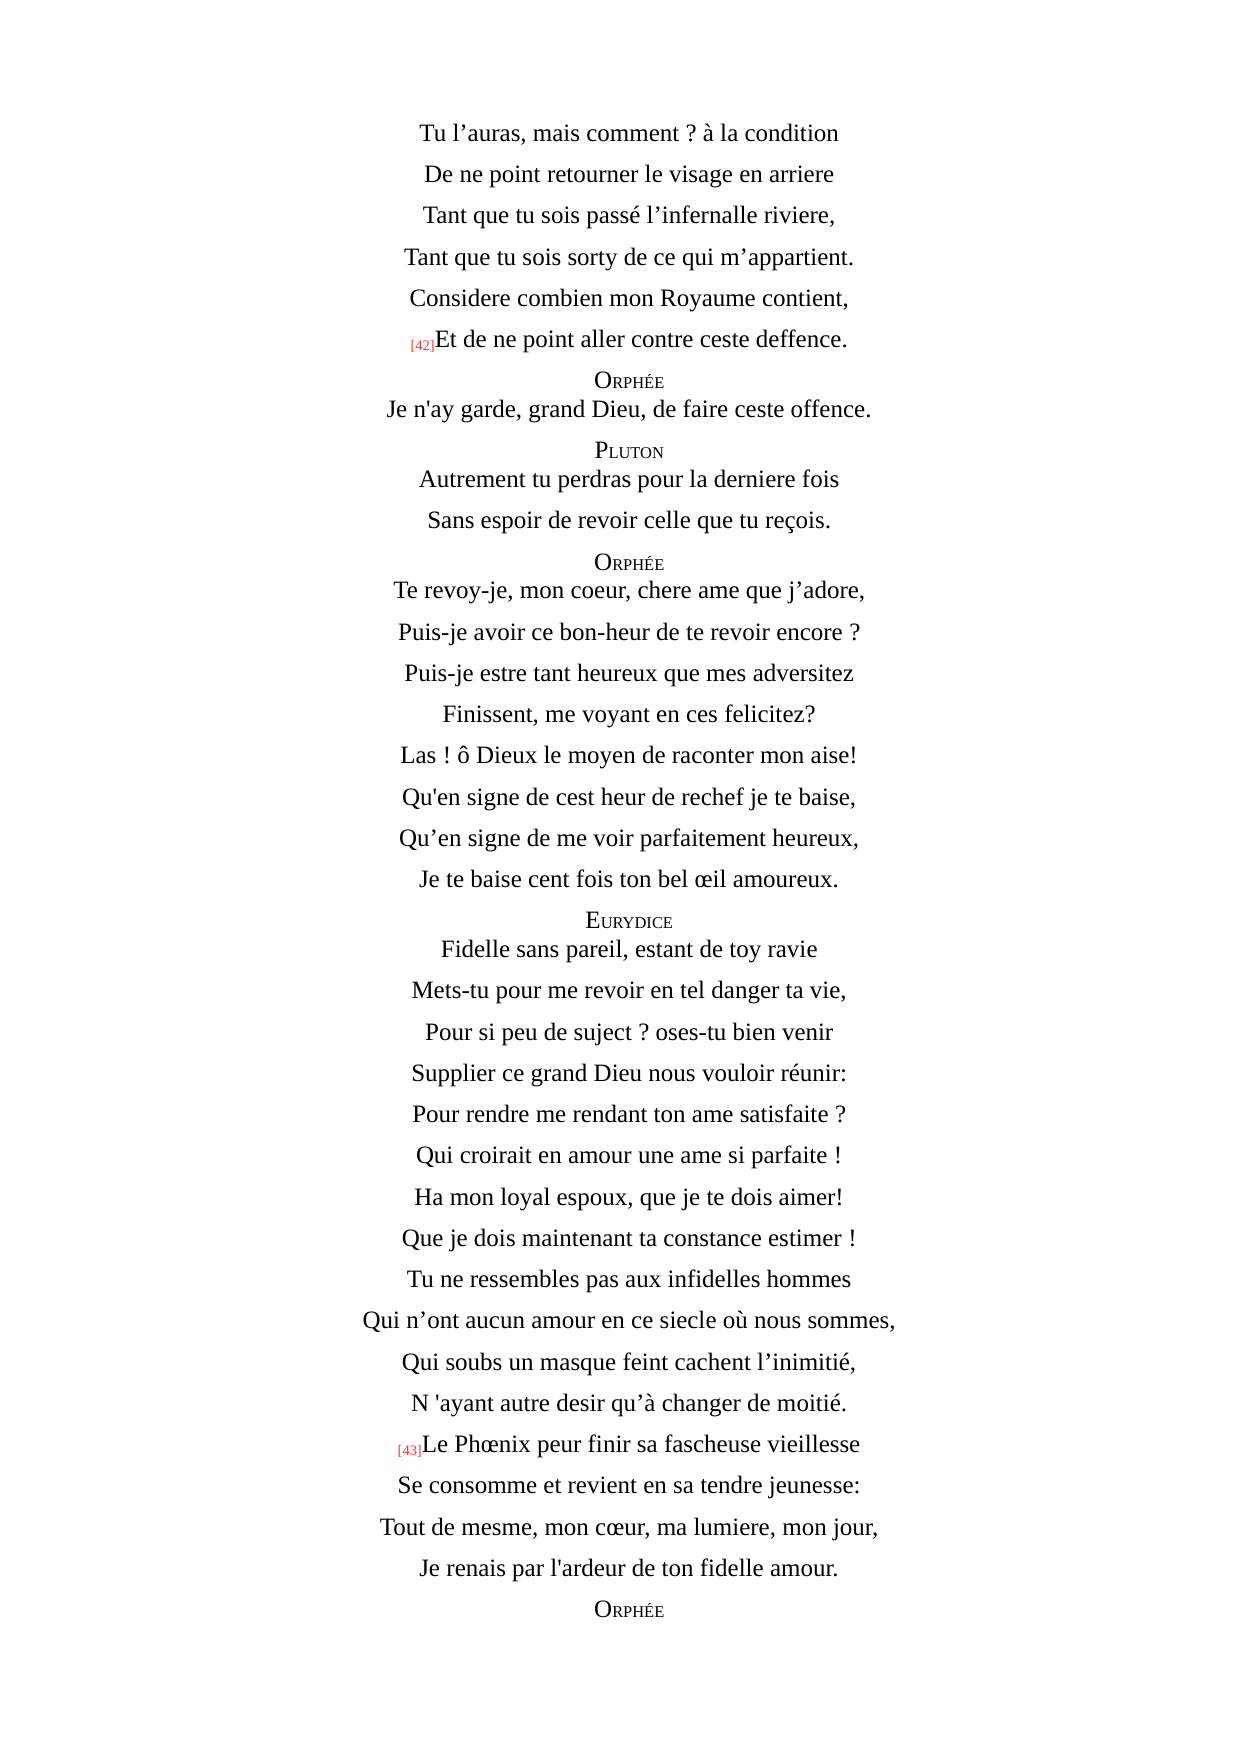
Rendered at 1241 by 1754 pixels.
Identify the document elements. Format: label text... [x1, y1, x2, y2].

text Tant que tu sois sorty de ce qui m’appartient. [118, 242, 1122, 271]
text Orphée [118, 366, 1122, 394]
text Sans espoir de revoir celle que tu reçois. [118, 506, 1122, 534]
text Tu l’auras, mais comment ? à la condition [118, 118, 1122, 147]
text Qu’en signe de me voir parfaitement heureux, [118, 823, 1122, 852]
text Je n'ay garde, grand Dieu, de faire ceste offence. [118, 394, 1122, 423]
text Puis-je estre tant heureux que mes adversitez [118, 658, 1122, 687]
text N 'ayant autre desir qu’à changer de moitié. [118, 1388, 1122, 1417]
text Je renais par l'ardeur de ton fidelle amour. [118, 1553, 1122, 1582]
text Considere combien mon Royaume contient, [118, 283, 1122, 312]
text Te revoy-je, mon coeur, chere ame que j’adore, [118, 576, 1122, 604]
text De ne point retourner le visage en arriere [118, 159, 1122, 188]
text Tout de mesme, mon cœur, ma lumiere, mon jour, [118, 1512, 1122, 1541]
text Qu'en signe de cest heur de rechef je te baise, [118, 782, 1122, 811]
text Finissent, me voyant en ces felicitez? [118, 699, 1122, 728]
text Pour rendre me rendant ton ame satisfaite ? [118, 1099, 1122, 1128]
text Supplier ce grand Dieu nous vouloir réunir: [118, 1058, 1122, 1087]
text Ha mon loyal espoux, que je te dois aimer! [118, 1182, 1122, 1211]
text Tant que tu sois passé l’infernalle riviere, [118, 201, 1122, 229]
text Je te baise cent fois ton bel œil amoureux. [118, 864, 1122, 893]
text Las ! ô Dieux le moyen de raconter mon aise! [118, 741, 1122, 769]
text Qui croirait en amour une ame si parfaite ! [118, 1141, 1122, 1169]
text [42]Et de ne point aller contre ceste deffence. [118, 324, 1122, 353]
text Pluton [118, 436, 1122, 464]
text Autrement tu perdras pour la derniere fois [118, 464, 1122, 493]
text Fidelle sans pareil, estant de toy ravie [118, 934, 1122, 963]
text Orphée [118, 1594, 1122, 1623]
text Orphée [118, 547, 1122, 576]
text Qui soubs un masque feint cachent l’inimitié, [118, 1347, 1122, 1376]
text Puis-je avoir ce bon-heur de te revoir encore ? [118, 617, 1122, 646]
text Mets-tu pour me revoir en tel danger ta vie, [118, 976, 1122, 1004]
text Qui n’ont aucun amour en ce siecle où nous sommes, [118, 1306, 1122, 1334]
text Se consomme et revient en sa tendre jeunesse: [118, 1471, 1122, 1499]
text Tu ne ressembles pas aux infidelles hommes [118, 1264, 1122, 1293]
text [43]Le Phœnix peur finir sa fascheuse vieillesse [118, 1429, 1122, 1458]
text Eurydice [118, 906, 1122, 934]
text Pour si peu de suject ? oses-tu bien venir [118, 1017, 1122, 1046]
text Que je dois maintenant ta constance estimer ! [118, 1223, 1122, 1252]
